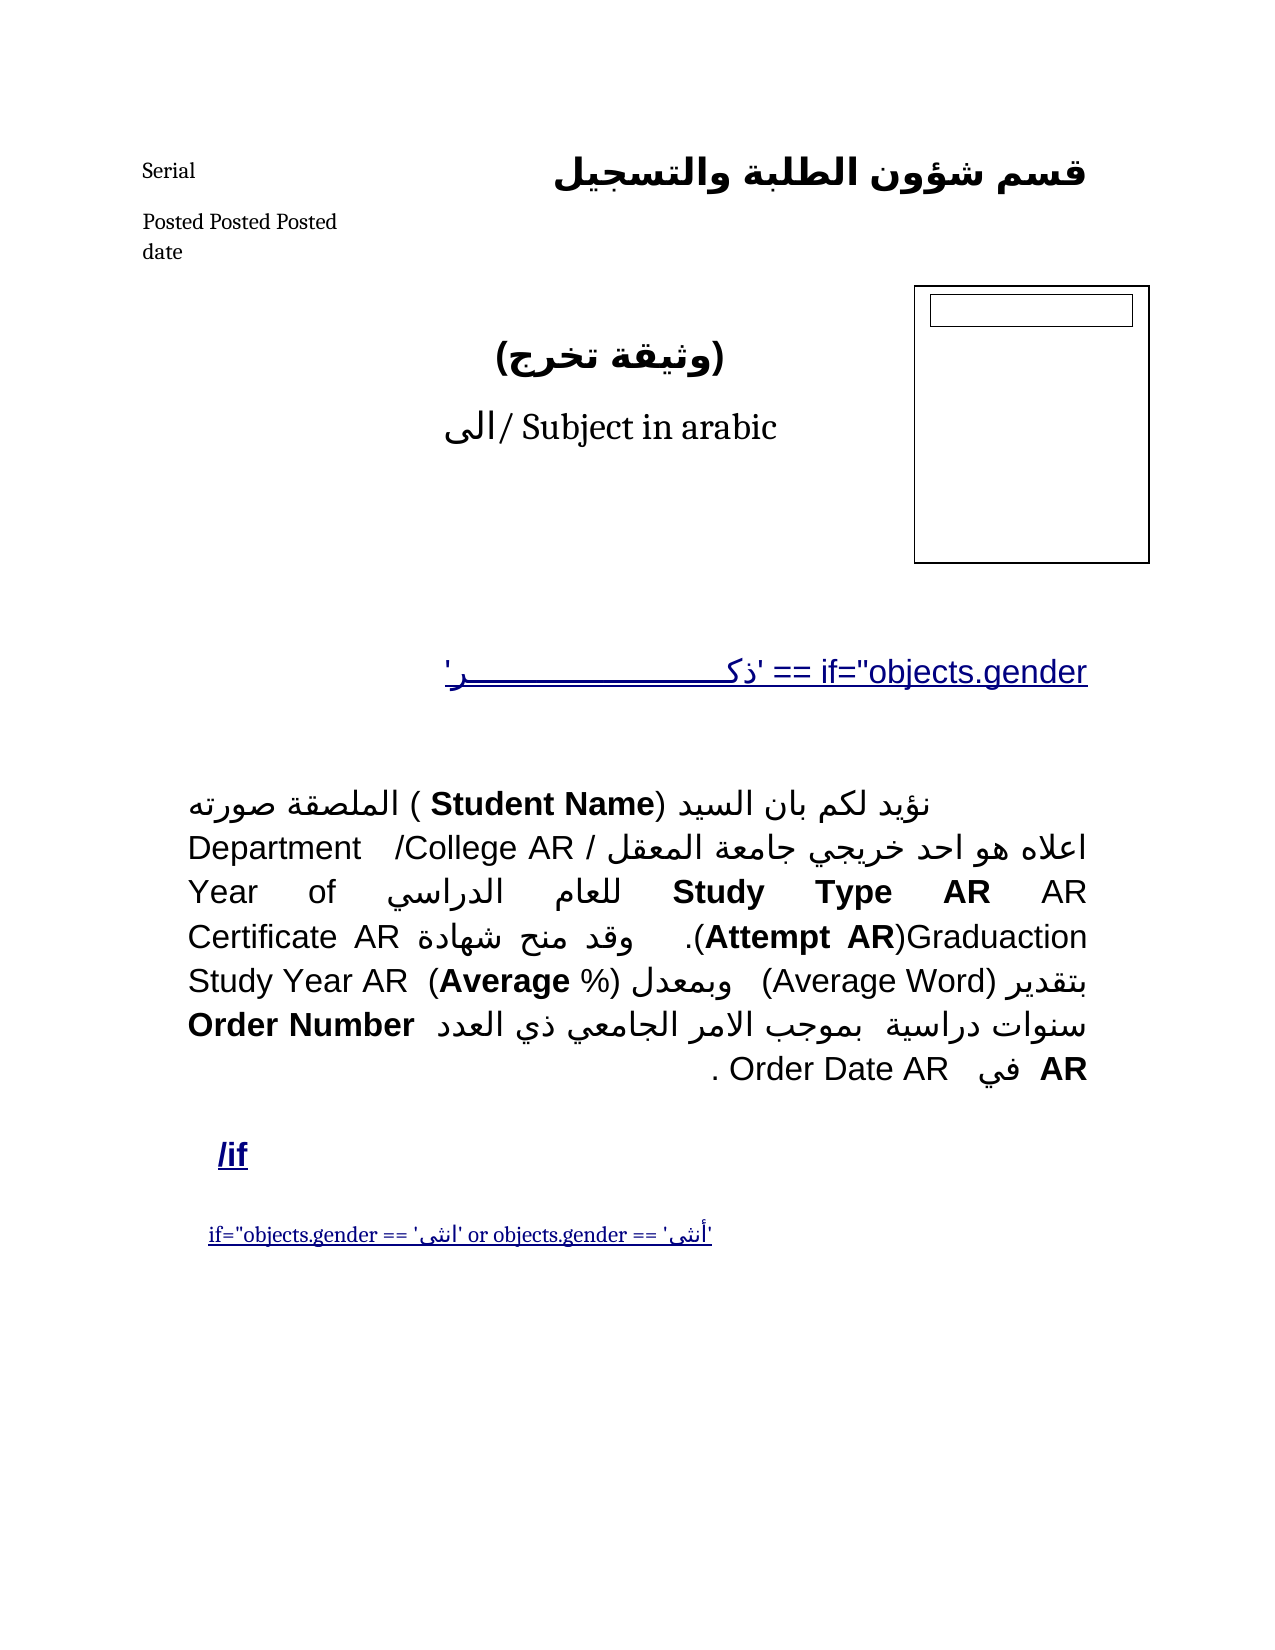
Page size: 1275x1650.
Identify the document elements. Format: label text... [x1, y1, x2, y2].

text (وثيقة تخرج) [329, 334, 891, 377]
text Serial [142, 157, 374, 184]
text [915, 287, 1148, 562]
text Posted Posted Posted date [142, 208, 374, 265]
text الى/ Subject in arabic [329, 404, 891, 449]
text if="objects.gender == 'ذكر' نؤيد لكم بان السيد (Student Name ) الملصقة صورته اعلاه هو احد خريجي جامعة المعقل / College AR/ Department AR Study Type AR للعام الدراسي Year of Graduaction(Attempt AR). وقد منح شهادة Certificate AR بتقدير (Average Word) وبمعدل (% Average) Study Year AR سنوات دراسية بموجب الامر الجامعي ذي العدد Order Number AR في Order Date AR . [187, 326, 1087, 1088]
text if="objects.gender == 'انثى' or objects.gender == 'أنثى' [208, 1221, 1087, 1248]
text /if [208, 1135, 1087, 1173]
text قسم شؤون الطلبة والتسجیل [127, 150, 1087, 281]
